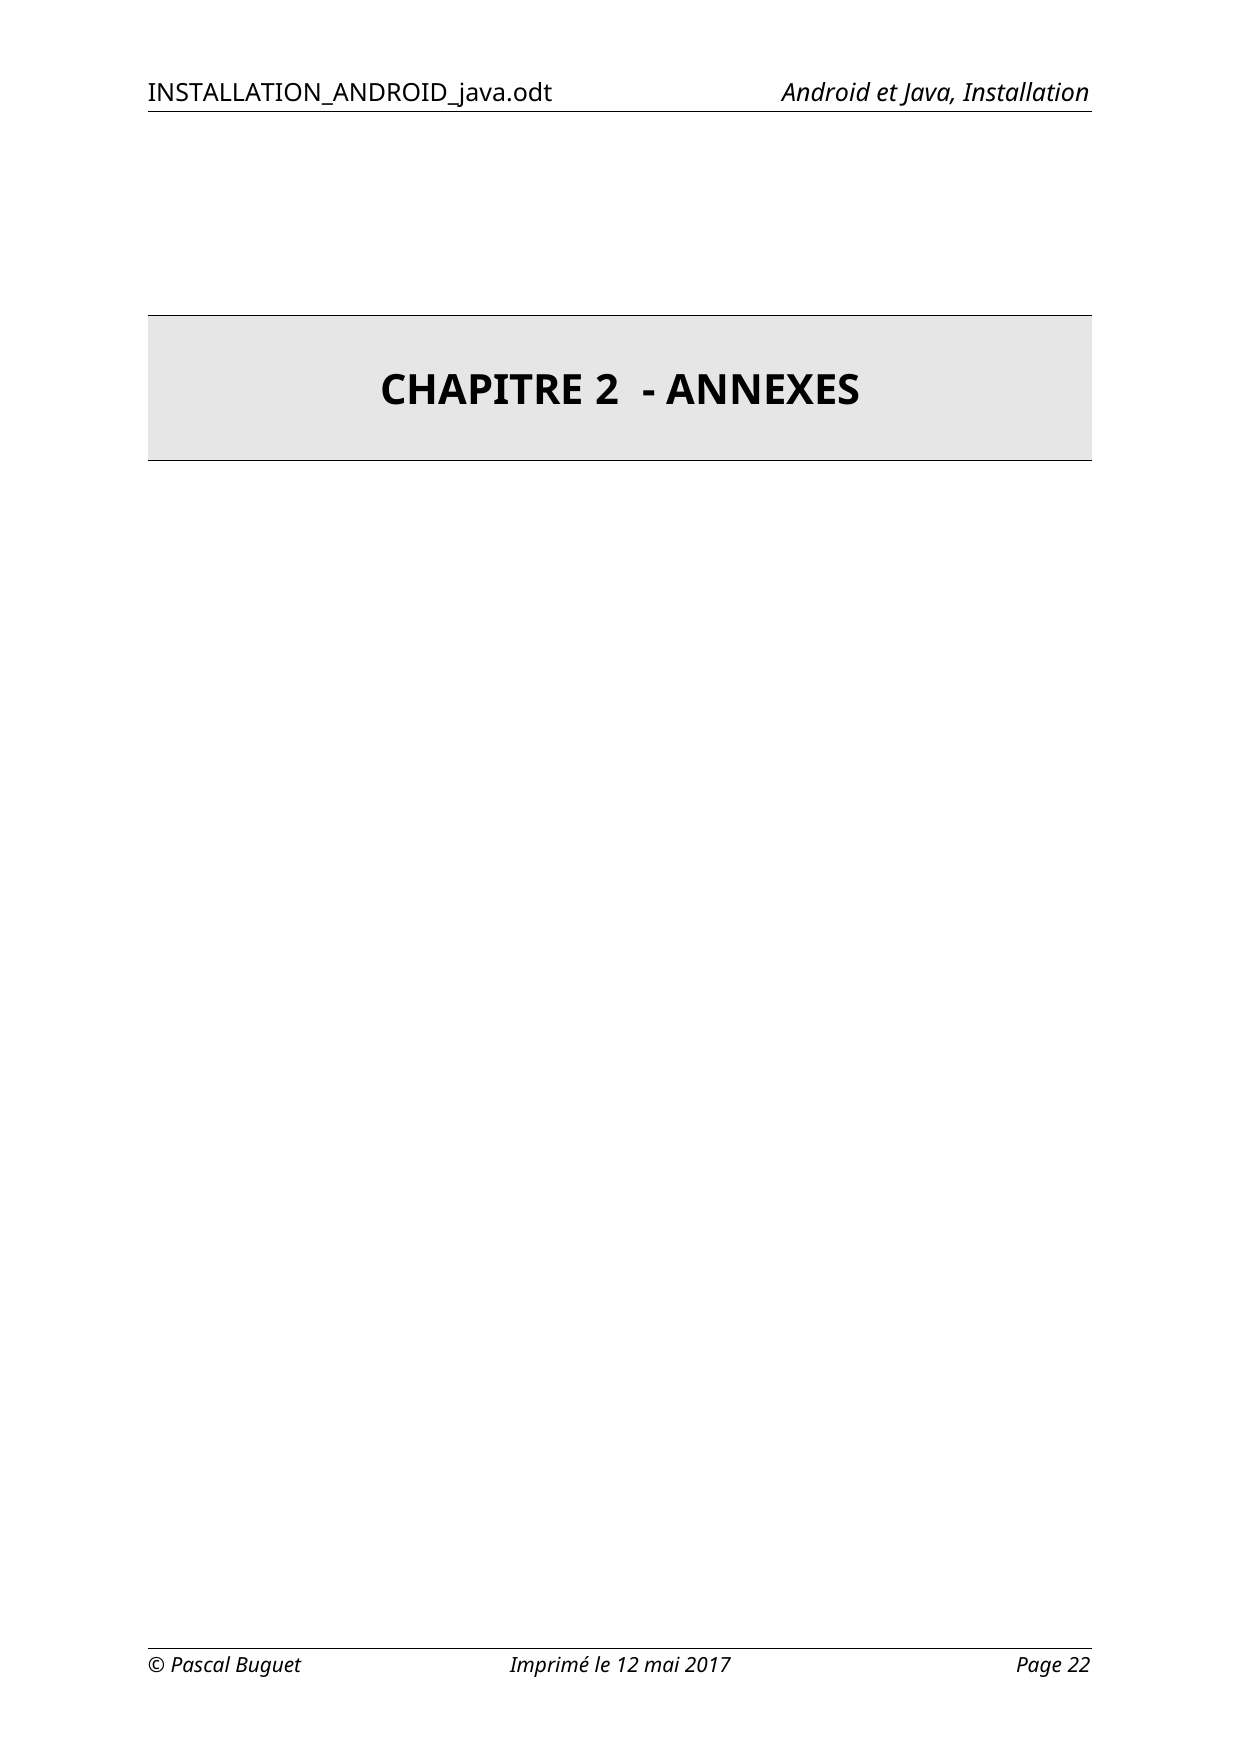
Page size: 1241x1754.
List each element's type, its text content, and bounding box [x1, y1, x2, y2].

subtitle - ANNEXES [148, 316, 1092, 460]
